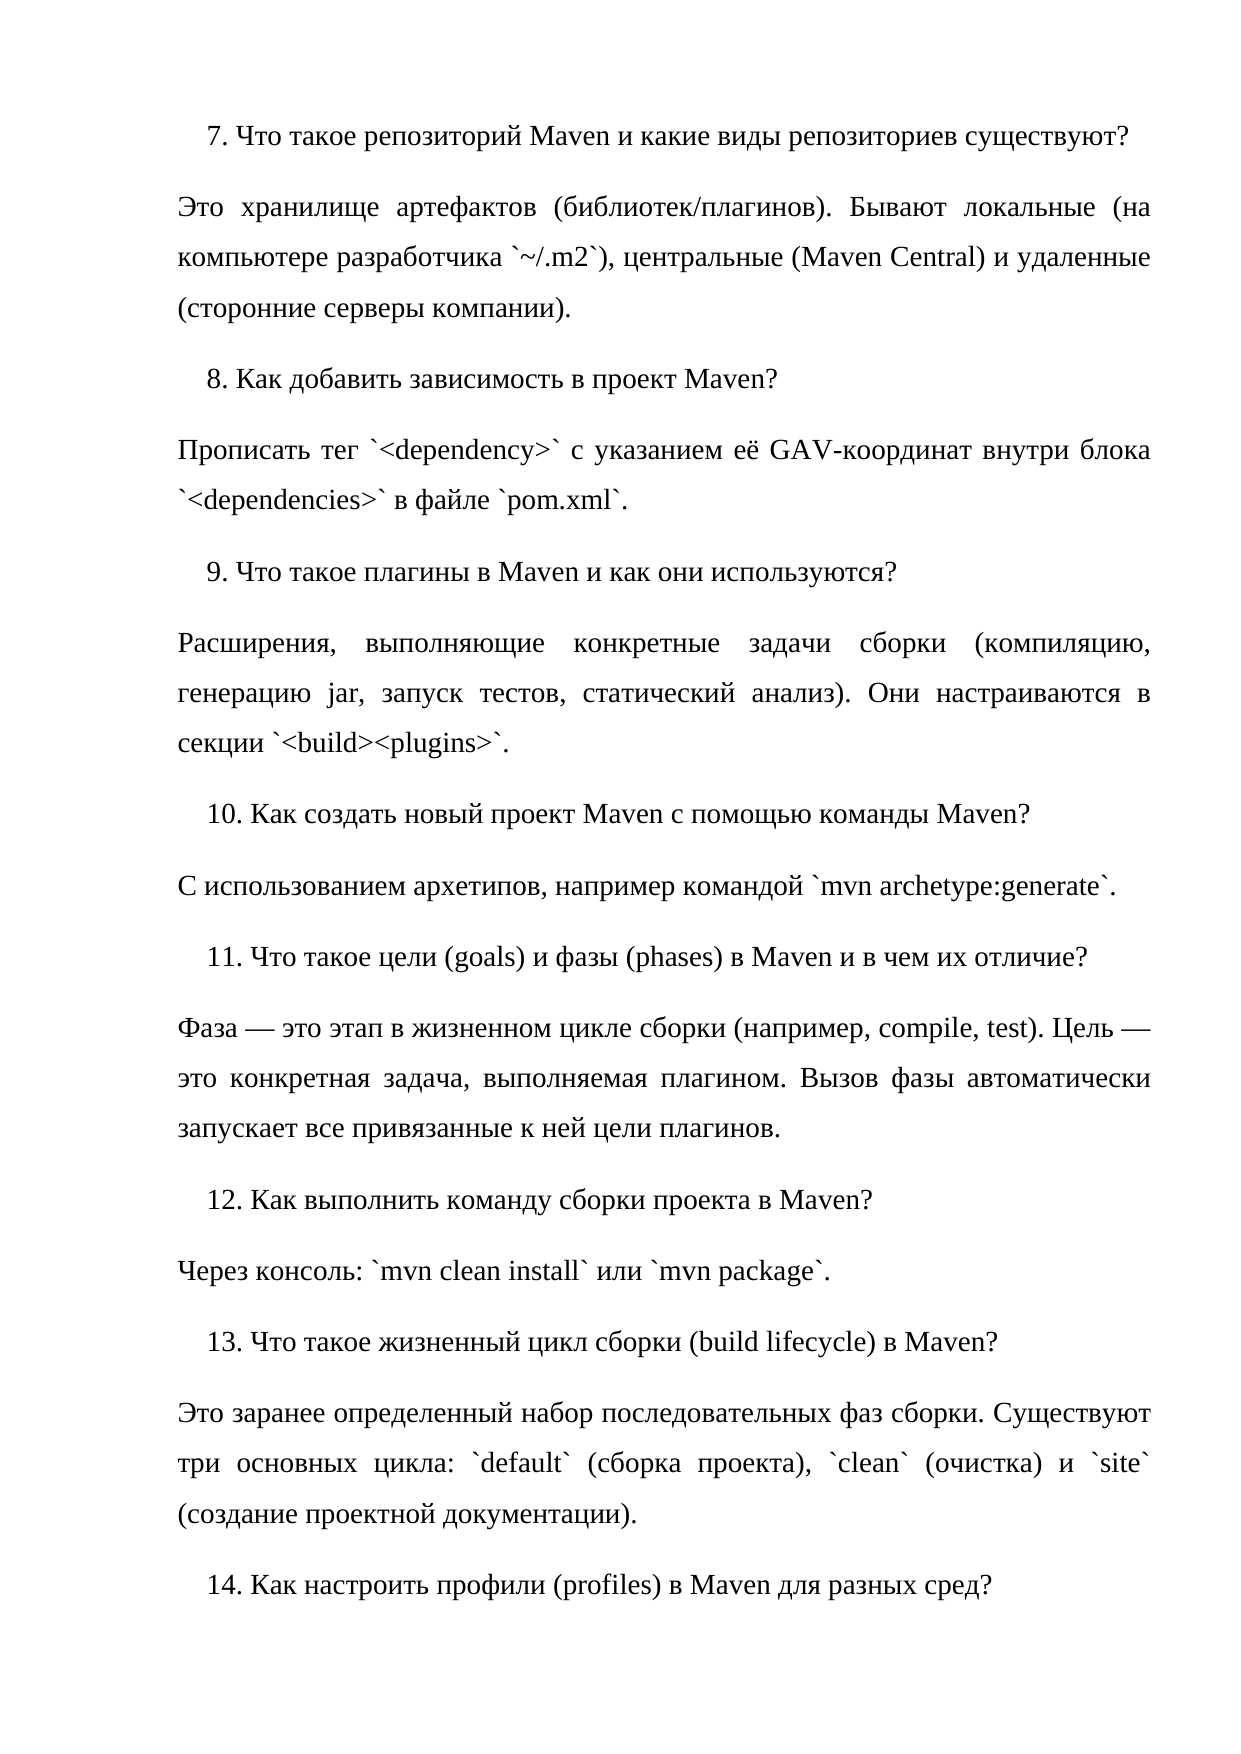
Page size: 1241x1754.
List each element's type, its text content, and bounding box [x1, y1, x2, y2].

text Это хранилище артефактов (библиотек/плагинов). Бывают локальные (на компьютере разработчика `~/.m2`), центральные (Maven Central) и удаленные (сторонние серверы компании). [177, 189, 1152, 323]
text 8. Как добавить зависимость в проект Maven? [177, 361, 1152, 394]
text 12. Как выполнить команду сборки проекта в Maven? [177, 1182, 1152, 1215]
text 10. Как создать новый проект Maven с помощью команды Maven? [177, 797, 1152, 830]
text 14. Как настроить профили (profiles) в Maven для разных сред? [177, 1567, 1152, 1601]
text С использованием архетипов, например командой `mvn archetype:generate`. [177, 868, 1152, 901]
text Прописать тег `<dependency>` с указанием её GAV-координат внутри блока `<dependencies>` в файле `pom.xml`. [177, 432, 1152, 516]
text Расширения, выполняющие конкретные задачи сборки (компиляцию, генерацию jar, запуск тестов, статический анализ). Они настраиваются в секции `<build><plugins>`. [177, 625, 1152, 759]
text Фаза — это этап в жизненном цикле сборки (например, compile, test). Цель — это конкретная задача, выполняемая плагином. Вызов фазы автоматически запускает все привязанные к ней цели плагинов. [177, 1010, 1152, 1144]
text 7. Что такое репозиторий Maven и какие виды репозиториев существуют? [177, 118, 1152, 152]
text Через консоль: `mvn clean install` или `mvn package`. [177, 1253, 1152, 1286]
text 11. Что такое цели (goals) и фазы (phases) в Maven и в чем их отличие? [177, 939, 1152, 972]
text 13. Что такое жизненный цикл сборки (build lifecycle) в Maven? [177, 1324, 1152, 1358]
text Это заранее определенный набор последовательных фаз сборки. Существуют три основных цикла: `default` (сборка проекта), `clean` (очистка) и `site` (создание проектной документации). [177, 1395, 1152, 1529]
text 9. Что такое плагины в Maven и как они используются? [177, 554, 1152, 587]
